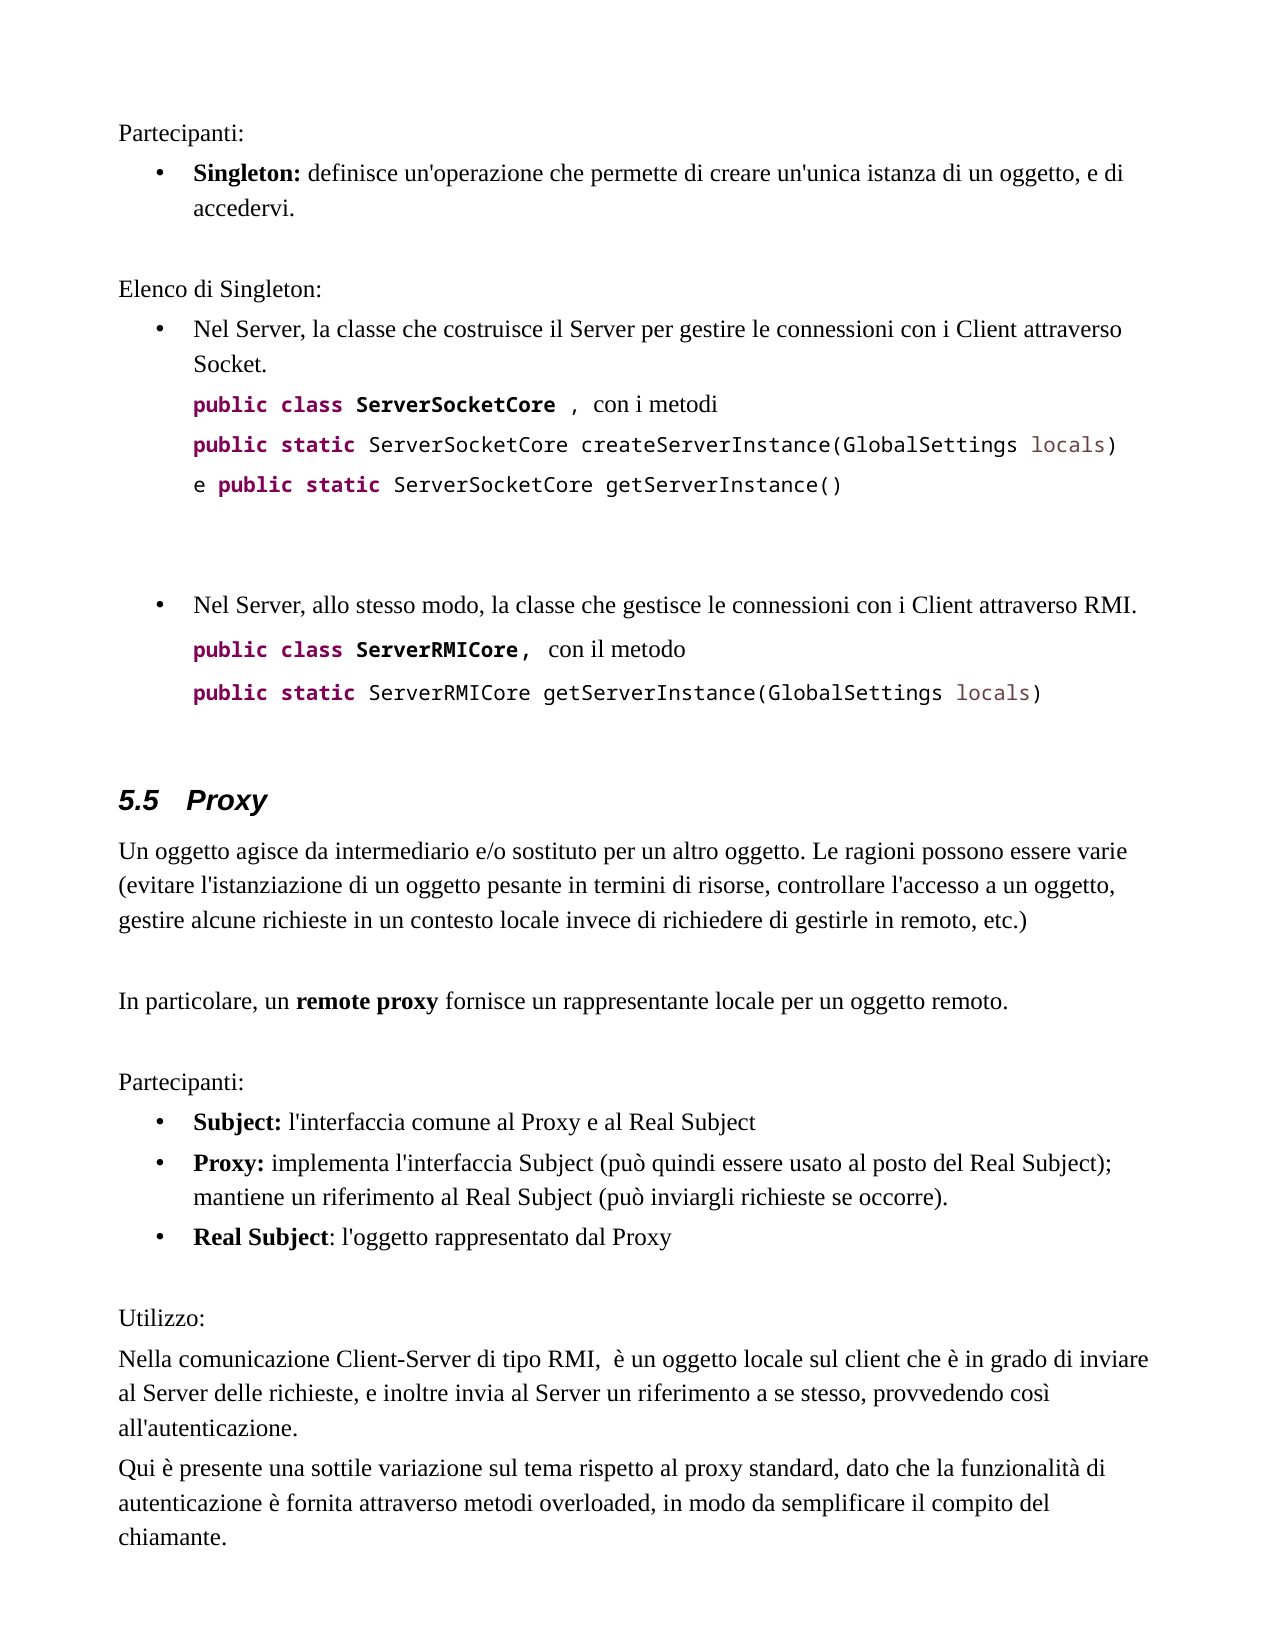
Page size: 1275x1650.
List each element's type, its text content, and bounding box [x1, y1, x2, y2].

list Singleton: definisce un'operazione che permette di creare un'unica istanza di un oggetto, e di accedervi. [156, 158, 1157, 222]
subtitle Proxy [118, 783, 1157, 817]
text e public static ServerSocketCore getServerInstance() [118, 470, 1157, 499]
list Nel Server, la classe che costruisce il Server per gestire le connessioni con i Client attraverso Socket. [156, 314, 1157, 377]
list public static ServerRMICore getServerInstance(GlobalSettings locals) [156, 678, 1157, 706]
text Qui è presente una sottile variazione sul tema rispetto al proxy standard, dato che la funzionalità di autenticazione è fornita attraverso metodi overloaded, in modo da semplificare il compito del chiamante. [118, 1453, 1157, 1551]
text public static ServerSocketCore createServerInstance(GlobalSettings locals) [118, 430, 1157, 459]
list public class ServerRMICore, con il metodo [156, 631, 1157, 665]
text In particolare, un remote proxy fornisce un rappresentante locale per un oggetto remoto. [118, 986, 1157, 1015]
list Nel Server, allo stesso modo, la classe che gestisce le connessioni con i Client attraverso RMI. [156, 590, 1157, 619]
text Utilizzo: [118, 1303, 1157, 1332]
list Proxy: implementa l'interfaccia Subject (può quindi essere usato al posto del Real Subject); mantiene un riferimento al Real Subject (può inviargli richieste se occorre). [156, 1148, 1157, 1211]
list Real Subject: l'oggetto rappresentato dal Proxy [156, 1222, 1157, 1251]
text Partecipanti: [118, 118, 1157, 147]
text Un oggetto agisce da intermediario e/o sostituto per un altro oggetto. Le ragioni possono essere varie (evitare l'istanziazione di un oggetto pesante in termini di risorse, controllare l'accesso a un oggetto, gestire alcune richieste in un contesto locale invece di richiedere di gestirle in remoto, etc.) [118, 836, 1157, 934]
text Partecipanti: [118, 1067, 1157, 1096]
text Nella comunicazione Client-Server di tipo RMI, è un oggetto locale sul client che è in grado di inviare al Server delle richieste, e inoltre invia al Server un riferimento a se stesso, provvedendo così all'autenticazione. [118, 1344, 1157, 1441]
text public class ServerSocketCore , con i metodi [118, 389, 1157, 419]
text Elenco di Singleton: [118, 274, 1157, 303]
list Subject: l'interfaccia comune al Proxy e al Real Subject [156, 1107, 1157, 1136]
